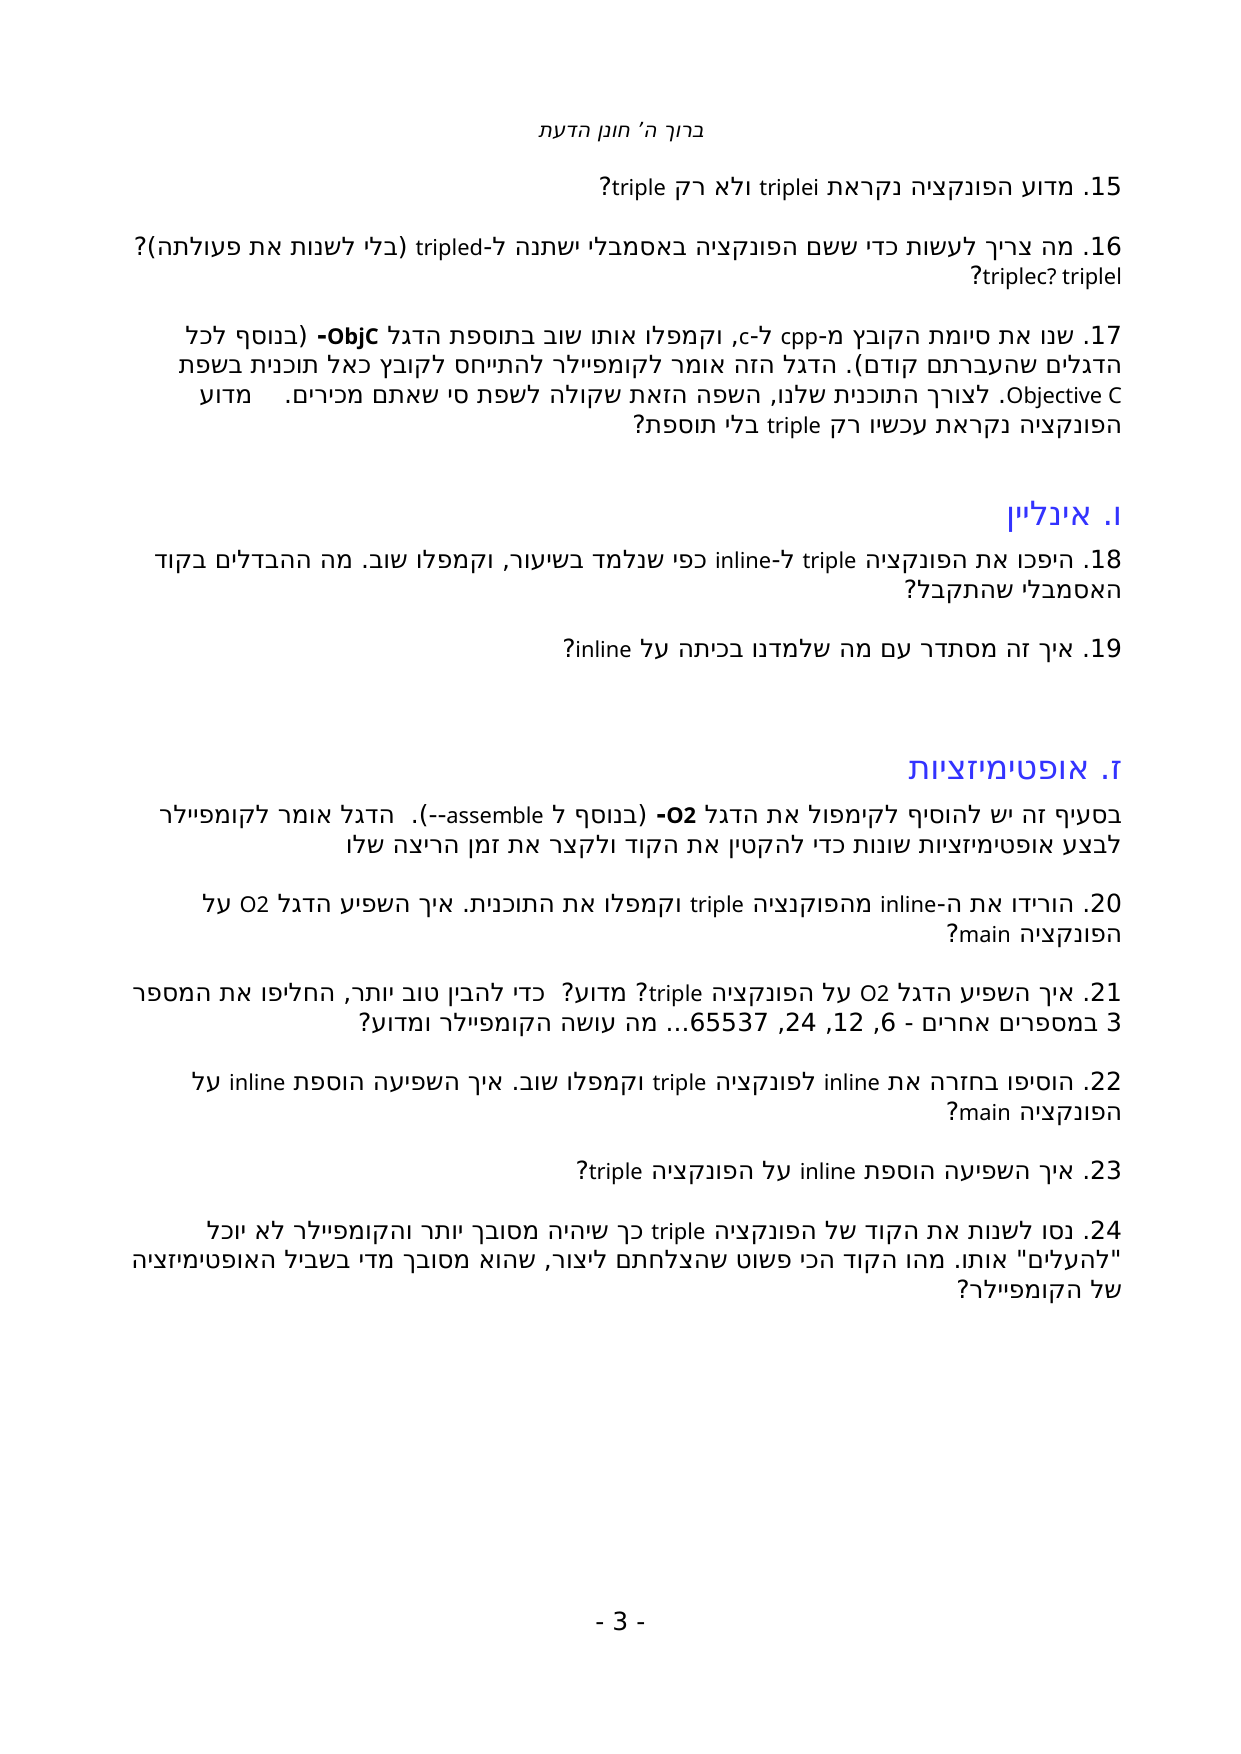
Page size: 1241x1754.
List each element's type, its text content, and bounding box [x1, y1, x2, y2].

text 18. היפכו את הפונקציה triple ל-inline כפי שנלמד בשיעור, וקמפלו שוב. מה ההבדלים בקוד האסמבלי שהתקבל? [118, 546, 1122, 604]
text 22. הוסיפו בחזרה את inline לפונקציה triple וקמפלו שוב. איך השפיעה הוספת inline על הפונקציה main? [118, 1067, 1122, 1126]
text 19. איך זה מסתדר עם מה שלמדנו בכיתה על inline? [118, 634, 1122, 664]
text 17. שנו את סיומת הקובץ מ-cpp ל-c, וקמפלו אותו שוב בתוספת הדגל ObjC- (בנוסף לכל הדגלים שהעברתם קודם). הדגל הזה אומר לקומפיילר להתייחס לקובץ כאל תוכנית בשפת Objective C. לצורך התוכנית שלנו, השפה הזאת שקולה לשפת סי שאתם מכירים. מדוע הפונקציה נקראת עכשיו רק triple בלי תוספת? [118, 321, 1122, 439]
text בסעיף זה יש להוסיף לקימפול את הדגל O2- (בנוסף ל assemble--). הדגל אומר לקומפיילר לבצע אופטימיזציות שונות כדי להקטין את הקוד ולקצר את זמן הריצה שלו [118, 800, 1122, 859]
subtitle ז. אופטימיזציות [118, 749, 1122, 787]
text 20. הורידו את ה-inline מהפוקנציה triple וקמפלו את התוכנית. איך השפיע הדגל O2 על הפונקציה main? [118, 889, 1122, 948]
text 16. מה צריך לעשות כדי ששם הפונקציה באסמבלי ישתנה ל-tripled (בלי לשנות את פעולתה)? triplec? triplel? [118, 231, 1122, 321]
text 24. נסו לשנות את הקוד של הפונקציה triple כך שיהיה מסובך יותר והקומפיילר לא יוכל "להעלים" אותו. מהו הקוד הכי פשוט שהצלחתם ליצור, שהוא מסובך מדי בשביל האופטימיזציה של הקומפיילר? [118, 1216, 1122, 1304]
text 23. איך השפיעה הוספת inline על הפונקציה triple? [118, 1156, 1122, 1186]
text 21. איך השפיע הדגל O2 על הפונקציה triple? מדוע? כדי להבין טוב יותר, החליפו את המספר 3 במספרים אחרים - 6, 12, 24, 65537... מה עושה הקומפיילר ומדוע? [118, 978, 1122, 1037]
text 15. מדוע הפונקציה נקראת triplei ולא רק triple? [118, 172, 1122, 202]
subtitle ו. אינליין [118, 494, 1122, 533]
